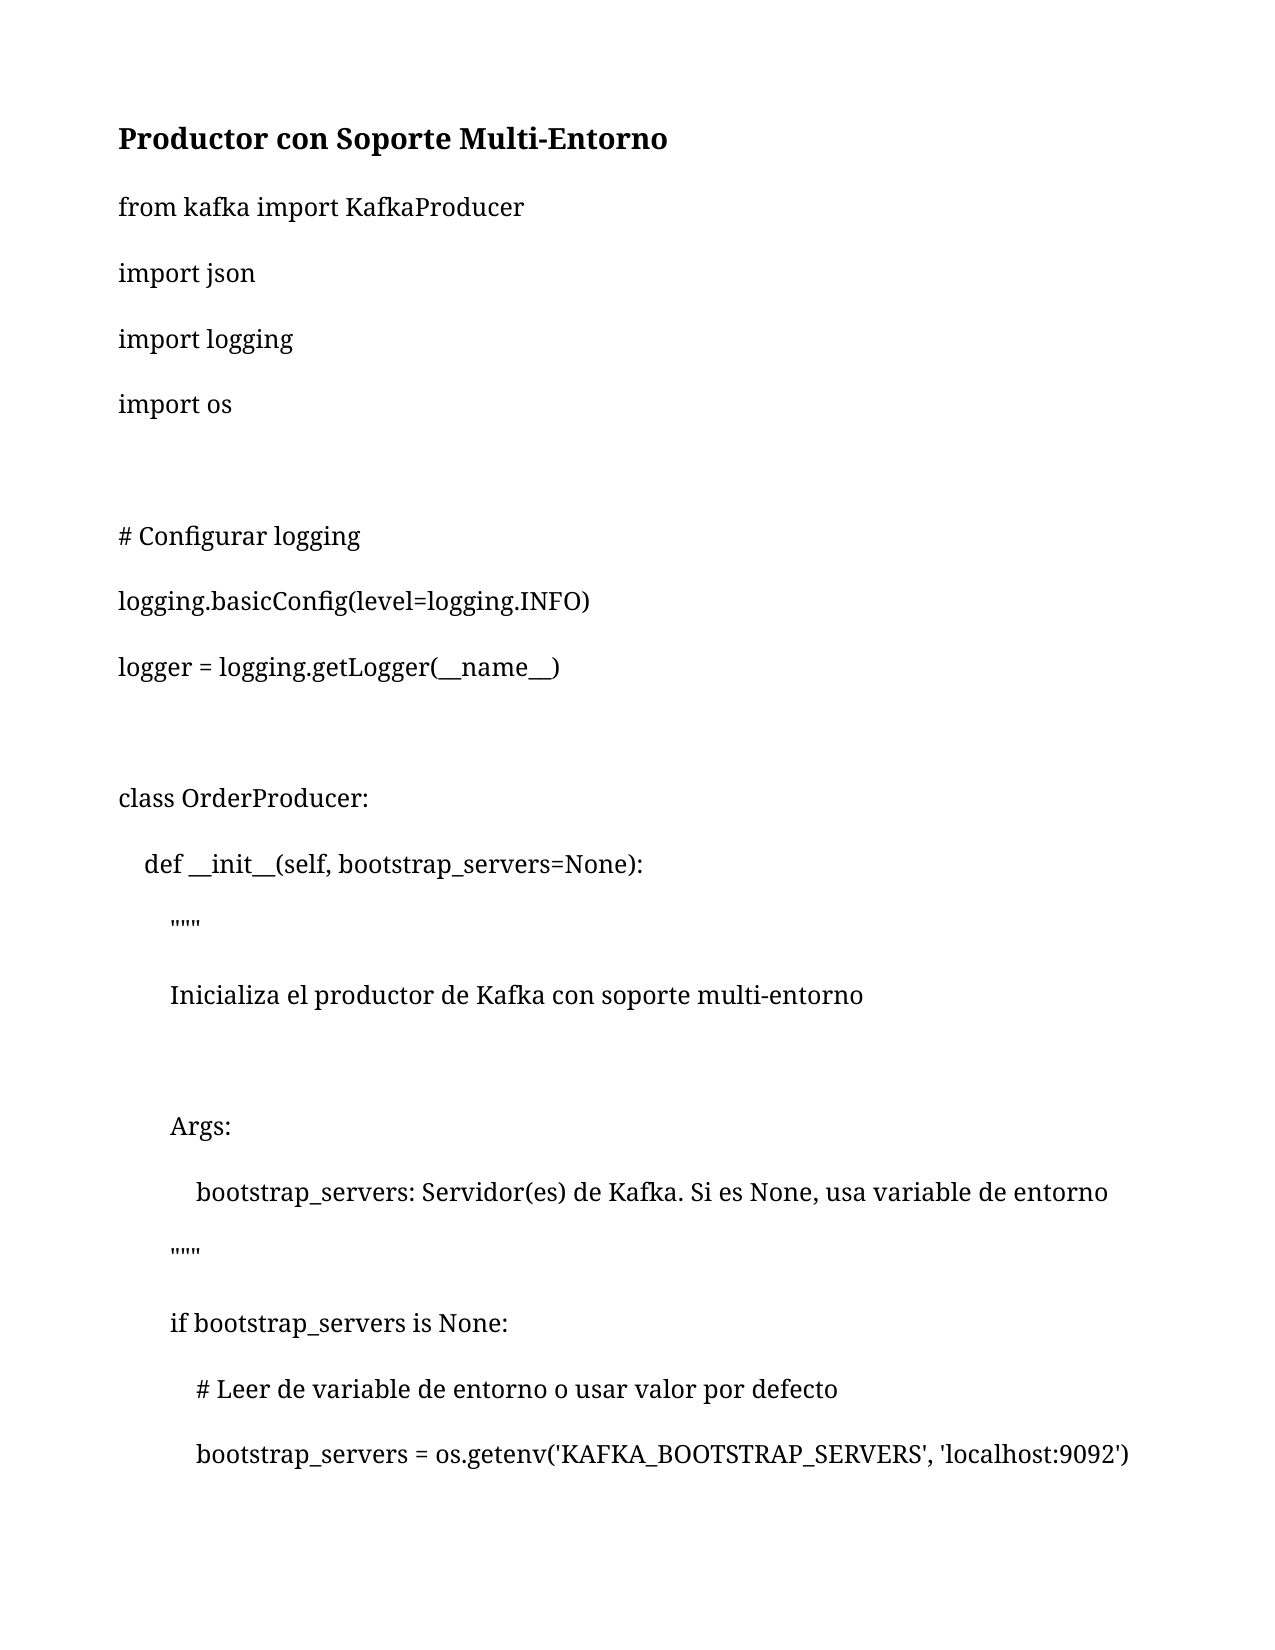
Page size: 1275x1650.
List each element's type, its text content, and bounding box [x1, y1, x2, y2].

text # Configurar logging [118, 518, 1157, 552]
text class OrderProducer: [118, 781, 1157, 815]
text """ [118, 1240, 1157, 1274]
text bootstrap_servers = os.getenv('KAFKA_BOOTSTRAP_SERVERS', 'localhost:9092') [118, 1437, 1157, 1471]
text import json [118, 256, 1157, 290]
text import os [118, 387, 1157, 421]
text import logging [118, 321, 1157, 355]
subtitle Productor con Soporte Multi-Entorno [118, 118, 1157, 158]
text # Leer de variable de entorno o usar valor por defecto [118, 1371, 1157, 1405]
text logging.basicConfig(level=logging.INFO) [118, 584, 1157, 618]
text from kafka import KafkaProducer [118, 190, 1157, 224]
text bootstrap_servers: Servidor(es) de Kafka. Si es None, usa variable de entorno [118, 1174, 1157, 1208]
text def __init__(self, bootstrap_servers=None): [118, 846, 1157, 880]
text logger = logging.getLogger(__name__) [118, 649, 1157, 683]
text Inicializa el productor de Kafka con soporte multi-entorno [118, 978, 1157, 1012]
text if bootstrap_servers is None: [118, 1306, 1157, 1340]
text Args: [118, 1109, 1157, 1143]
text """ [118, 912, 1157, 946]
